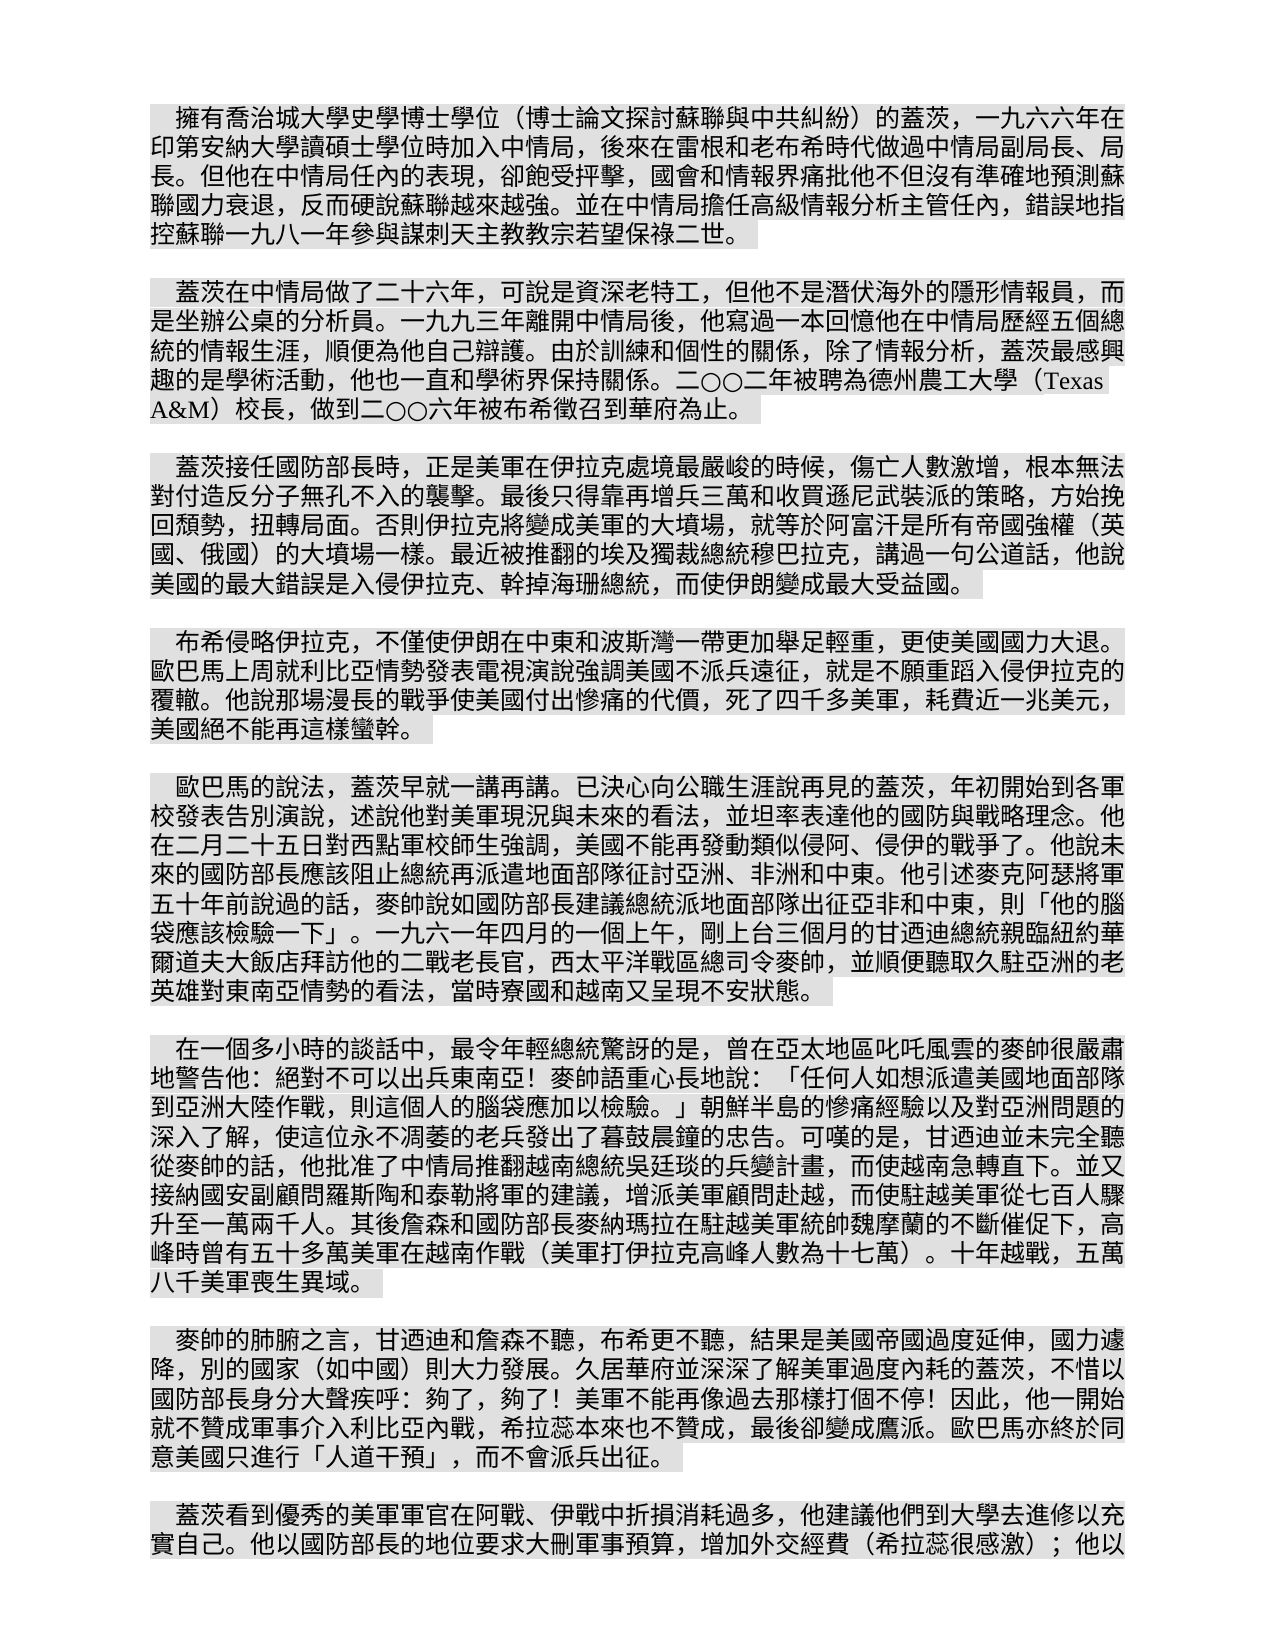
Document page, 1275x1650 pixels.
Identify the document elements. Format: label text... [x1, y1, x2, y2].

text 擁有喬治城大學史學博士學位（博士論文探討蘇聯與中共糾紛）的蓋茨，一九六六年在印第安納大學讀碩士學位時加入中情局，後來在雷根和老布希時代做過中情局副局長、局長。但他在中情局任內的表現，卻飽受抨擊，國會和情報界痛批他不但沒有準確地預測蘇聯國力衰退，反而硬說蘇聯越來越強。並在中情局擔任高級情報分析主管任內，錯誤地指控蘇聯一九八一年參與謀刺天主教教宗若望保祿二世。 蓋茨在中情局做了二十六年，可說是資深老特工，但他不是潛伏海外的隱形情報員，而是坐辦公桌的分析員。一九九三年離開中情局後，他寫過一本回憶他在中情局歷經五個總統的情報生涯，順便為他自己辯護。由於訓練和個性的關係，除了情報分析，蓋茨最感興趣的是學術活動，他也一直和學術界保持關係。二○○二年被聘為德州農工大學（Texas A&M）校長，做到二○○六年被布希徵召到華府為止。 蓋茨接任國防部長時，正是美軍在伊拉克處境最嚴峻的時候，傷亡人數激增，根本無法對付造反分子無孔不入的襲擊。最後只得靠再增兵三萬和收買遜尼武裝派的策略，方始挽回頹勢，扭轉局面。否則伊拉克將變成美軍的大墳場，就等於阿富汗是所有帝國強權（英國、俄國）的大墳場一樣。最近被推翻的埃及獨裁總統穆巴拉克，講過一句公道話，他說美國的最大錯誤是入侵伊拉克、幹掉海珊總統，而使伊朗變成最大受益國。 布希侵略伊拉克，不僅使伊朗在中東和波斯灣一帶更加舉足輕重，更使美國國力大退。歐巴馬上周就利比亞情勢發表電視演說強調美國不派兵遠征，就是不願重蹈入侵伊拉克的覆轍。他說那場漫長的戰爭使美國付出慘痛的代價，死了四千多美軍，耗費近一兆美元，美國絕不能再這樣蠻幹。 歐巴馬的說法，蓋茨早就一講再講。已決心向公職生涯說再見的蓋茨，年初開始到各軍校發表告別演說，述說他對美軍現況與未來的看法，並坦率表達他的國防與戰略理念。他在二月二十五日對西點軍校師生強調，美國不能再發動類似侵阿、侵伊的戰爭了。他說未來的國防部長應該阻止總統再派遣地面部隊征討亞洲、非洲和中東。他引述麥克阿瑟將軍五十年前說過的話，麥帥說如國防部長建議總統派地面部隊出征亞非和中東，則「他的腦袋應該檢驗一下」。一九六一年四月的一個上午，剛上台三個月的甘迺迪總統親臨紐約華爾道夫大飯店拜訪他的二戰老長官，西太平洋戰區總司令麥帥，並順便聽取久駐亞洲的老英雄對東南亞情勢的看法，當時寮國和越南又呈現不安狀態。 在一個多小時的談話中，最令年輕總統驚訝的是，曾在亞太地區叱吒風雲的麥帥很嚴肅地警告他：絕對不可以出兵東南亞！麥帥語重心長地說：「任何人如想派遣美國地面部隊到亞洲大陸作戰，則這個人的腦袋應加以檢驗。」朝鮮半島的慘痛經驗以及對亞洲問題的深入了解，使這位永不凋萎的老兵發出了暮鼓晨鐘的忠告。可嘆的是，甘迺迪並未完全聽從麥帥的話，他批准了中情局推翻越南總統吳廷琰的兵變計畫，而使越南急轉直下。並又接納國安副顧問羅斯陶和泰勒將軍的建議，增派美軍顧問赴越，而使駐越美軍從七百人驟升至一萬兩千人。其後詹森和國防部長麥納瑪拉在駐越美軍統帥魏摩蘭的不斷催促下，高峰時曾有五十多萬美軍在越南作戰（美軍打伊拉克高峰人數為十七萬）。十年越戰，五萬八千美軍喪生異域。 麥帥的肺腑之言，甘迺迪和詹森不聽，布希更不聽，結果是美國帝國過度延伸，國力遽降，別的國家（如中國）則大力發展。久居華府並深深了解美軍過度內耗的蓋茨，不惜以國防部長身分大聲疾呼：夠了，夠了！美軍不能再像過去那樣打個不停！因此，他一開始就不贊成軍事介入利比亞內戰，希拉蕊本來也不贊成，最後卻變成鷹派。歐巴馬亦終於同意美國只進行「人道干預」，而不會派兵出征。 蓋茨看到優秀的美軍軍官在阿戰、伊戰中折損消耗過多，他建議他們到大學去進修以充實自己。他以國防部長的地位要求大刪軍事預算，增加外交經費（希拉蕊很感激）；他以 [150, 75, 1125, 1559]
